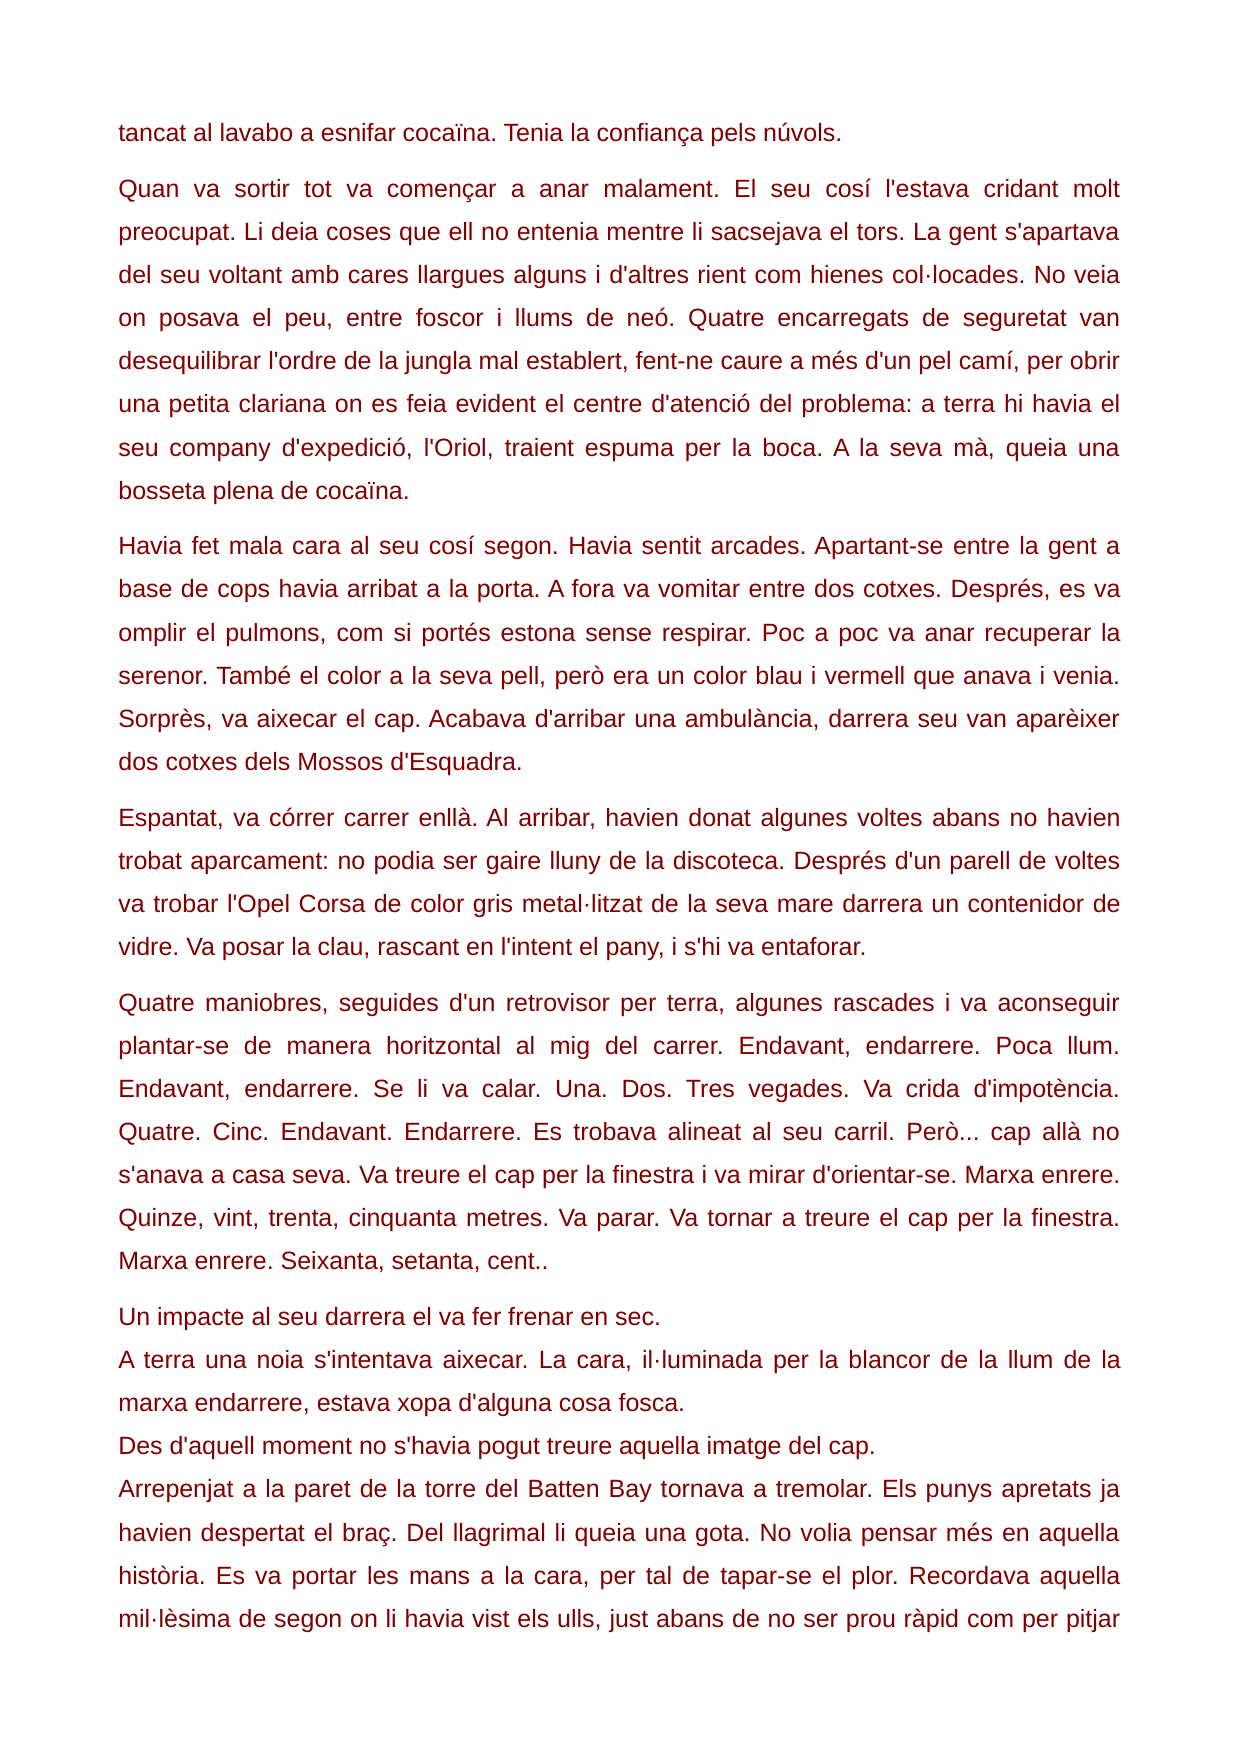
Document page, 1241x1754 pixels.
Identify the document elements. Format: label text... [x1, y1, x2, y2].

text tancat al lavabo a esnifar cocaïna. Tenia la confiança pels núvols. [118, 118, 1122, 147]
text Des d'aquell moment no s'havia pogut treure aquella imatge del cap. [118, 1431, 1122, 1460]
text Arrepenjat a la paret de la torre del Batten Bay tornava a tremolar. Els punys apretats ja havien despertat el braç. Del llagrimal li queia una gota. No volia pensar més en aquella història. Es va portar les mans a la cara, per tal de tapar-se el plor. Recordava aquella mil·lèsima de segon on li havia vist els ulls, just abans de no ser prou ràpid com per pitjar [118, 1474, 1122, 1632]
text Espantat, va córrer carrer enllà. Al arribar, havien donat algunes voltes abans no havien trobat aparcament: no podia ser gaire lluny de la discoteca. Després d'un parell de voltes va trobar l'Opel Corsa de color gris metal·litzat de la seva mare darrera un contenidor de vidre. Va posar la clau, rascant en l'intent el pany, i s'hi va entaforar. [118, 802, 1122, 961]
text Quatre maniobres, seguides d'un retrovisor per terra, algunes rascades i va aconseguir plantar-se de manera horitzontal al mig del carrer. Endavant, endarrere. Poca llum. Endavant, endarrere. Se li va calar. Una. Dos. Tres vegades. Va crida d'impotència. Quatre. Cinc. Endavant. Endarrere. Es trobava alineat al seu carril. Però... cap allà no s'anava a casa seva. Va treure el cap per la finestra i va mirar d'orientar-se. Marxa enrere. Quinze, vint, trenta, cinquanta metres. Va parar. Va tornar a treure el cap per la finestra. Marxa enrere. Seixanta, setanta, cent.. [118, 987, 1122, 1275]
text Un impacte al seu darrera el va fer frenar en sec. [118, 1302, 1122, 1331]
text Havia fet mala cara al seu cosí segon. Havia sentit arcades. Apartant-se entre la gent a base de cops havia arribat a la porta. A fora va vomitar entre dos cotxes. Després, es va omplir el pulmons, com si portés estona sense respirar. Poc a poc va anar recuperar la serenor. També el color a la seva pell, però era un color blau i vermell que anava i venia. Sorprès, va aixecar el cap. Acabava d'arribar una ambulància, darrera seu van aparèixer dos cotxes dels Mossos d'Esquadra. [118, 531, 1122, 776]
text A terra una noia s'intentava aixecar. La cara, il·luminada per la blancor de la llum de la marxa endarrere, estava xopa d'alguna cosa fosca. [118, 1345, 1122, 1417]
text Quan va sortir tot va començar a anar malament. El seu cosí l'estava cridant molt preocupat. Li deia coses que ell no entenia mentre li sacsejava el tors. La gent s'apartava del seu voltant amb cares llargues alguns i d'altres rient com hienes col·locades. No veia on posava el peu, entre foscor i llums de neó. Quatre encarregats de seguretat van desequilibrar l'ordre de la jungla mal establert, fent-ne caure a més d'un pel camí, per obrir una petita clariana on es feia evident el centre d'atenció del problema: a terra hi havia el seu company d'expedició, l'Oriol, traient espuma per la boca. A la seva mà, queia una bosseta plena de cocaïna. [118, 174, 1122, 504]
